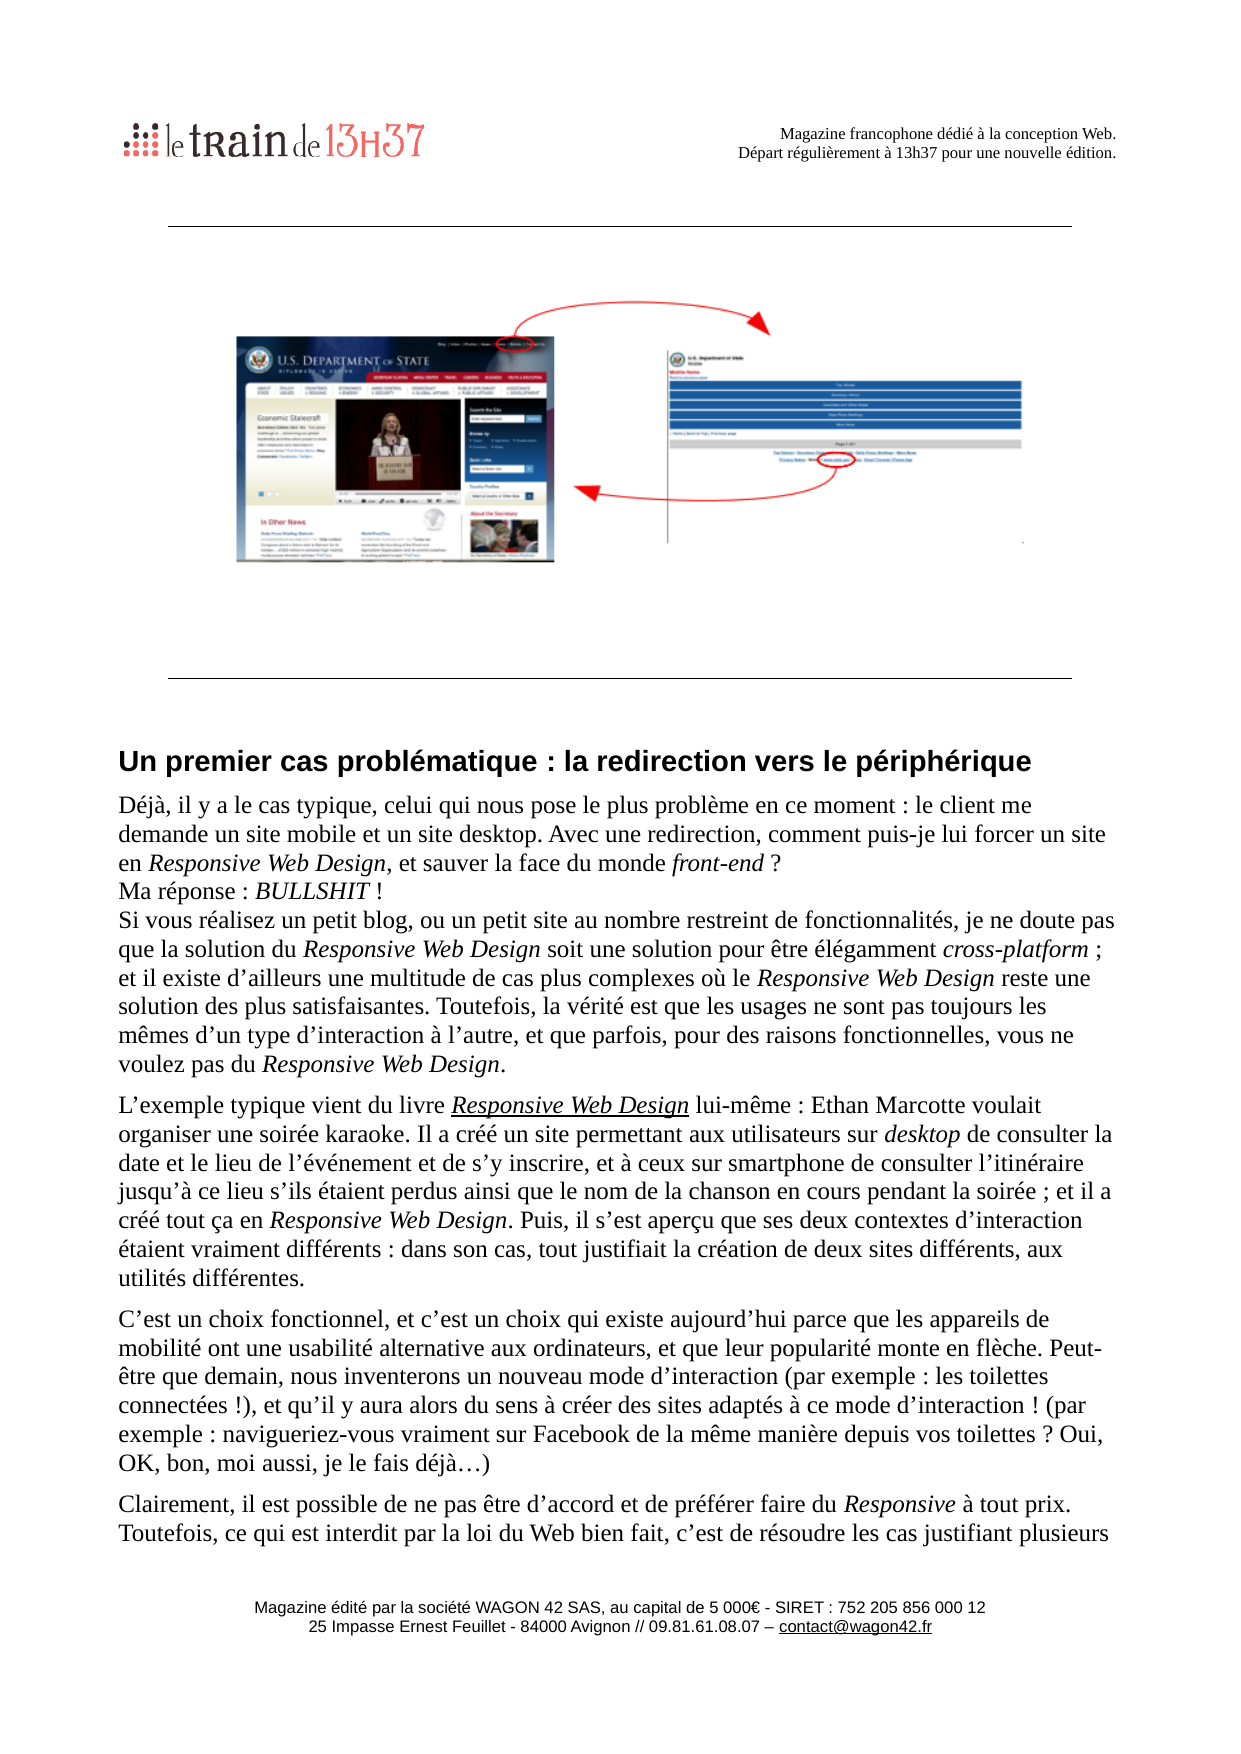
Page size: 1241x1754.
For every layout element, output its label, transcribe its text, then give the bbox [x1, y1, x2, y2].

picture [177, 235, 1063, 669]
subtitle Un premier cas problématique : la redirection vers le périphérique [118, 744, 1122, 778]
text Si vous réalisez un petit blog, ou un petit site au nombre restreint de fonctionnalités, je ne doute pas que la solution du Responsive Web Design soit une solution pour être élégamment cross-platform ; et il existe d’ailleurs une multitude de cas plus complexes où le Responsive Web Design reste une solution des plus satisfaisantes. Toutefois, la vérité est que les usages ne sont pas toujours les mêmes d’un type d’interaction à l’autre, et que parfois, pour des raisons fonctionnelles, vous ne voulez pas du Responsive Web Design. [118, 905, 1122, 1078]
text Déjà, il y a le cas typique, celui qui nous pose le plus problème en ce moment : le client me demande un site mobile et un site desktop. Avec une redirection, comment puis-je lui forcer un site en Responsive Web Design, et sauver la face du monde front-end ? Ma réponse : BULLSHIT ! [118, 790, 1122, 905]
text L’exemple typique vient du livre Responsive Web Design lui-même : Ethan Marcotte voulait organiser une soirée karaoke. Il a créé un site permettant aux utilisateurs sur desktop de consulter la date et le lieu de l’événement et de s’y inscrire, et à ceux sur smartphone de consulter l’itinéraire jusqu’à ce lieu s’ils étaient perdus ainsi que le nom de la chanson en cours pendant la soirée ; et il a créé tout ça en Responsive Web Design. Puis, il s’est aperçu que ses deux contextes d’interaction étaient vraiment différents : dans son cas, tout justifiait la création de deux sites différents, aux utilités différentes. [118, 1090, 1122, 1291]
text Clairement, il est possible de ne pas être d’accord et de préférer faire du Responsive à tout prix. Toutefois, ce qui est interdit par la loi du Web bien fait, c’est de résoudre les cas justifiant plusieurs [118, 1489, 1122, 1546]
text C’est un choix fonctionnel, et c’est un choix qui existe aujourd’hui parce que les appareils de mobilité ont une usabilité alternative aux ordinateurs, et que leur popularité monte en flèche. Peut-être que demain, nous inventerons un nouveau mode d’interaction (par exemple : les toilettes connectées !), et qu’il y aura alors du sens à créer des sites adaptés à ce mode d’interaction ! (par exemple : navigueriez-vous vraiment sur Facebook de la même manière depuis vos toilettes ? Oui, OK, bon, moi aussi, je le fais déjà…) [118, 1304, 1122, 1476]
picture [123, 123, 425, 157]
